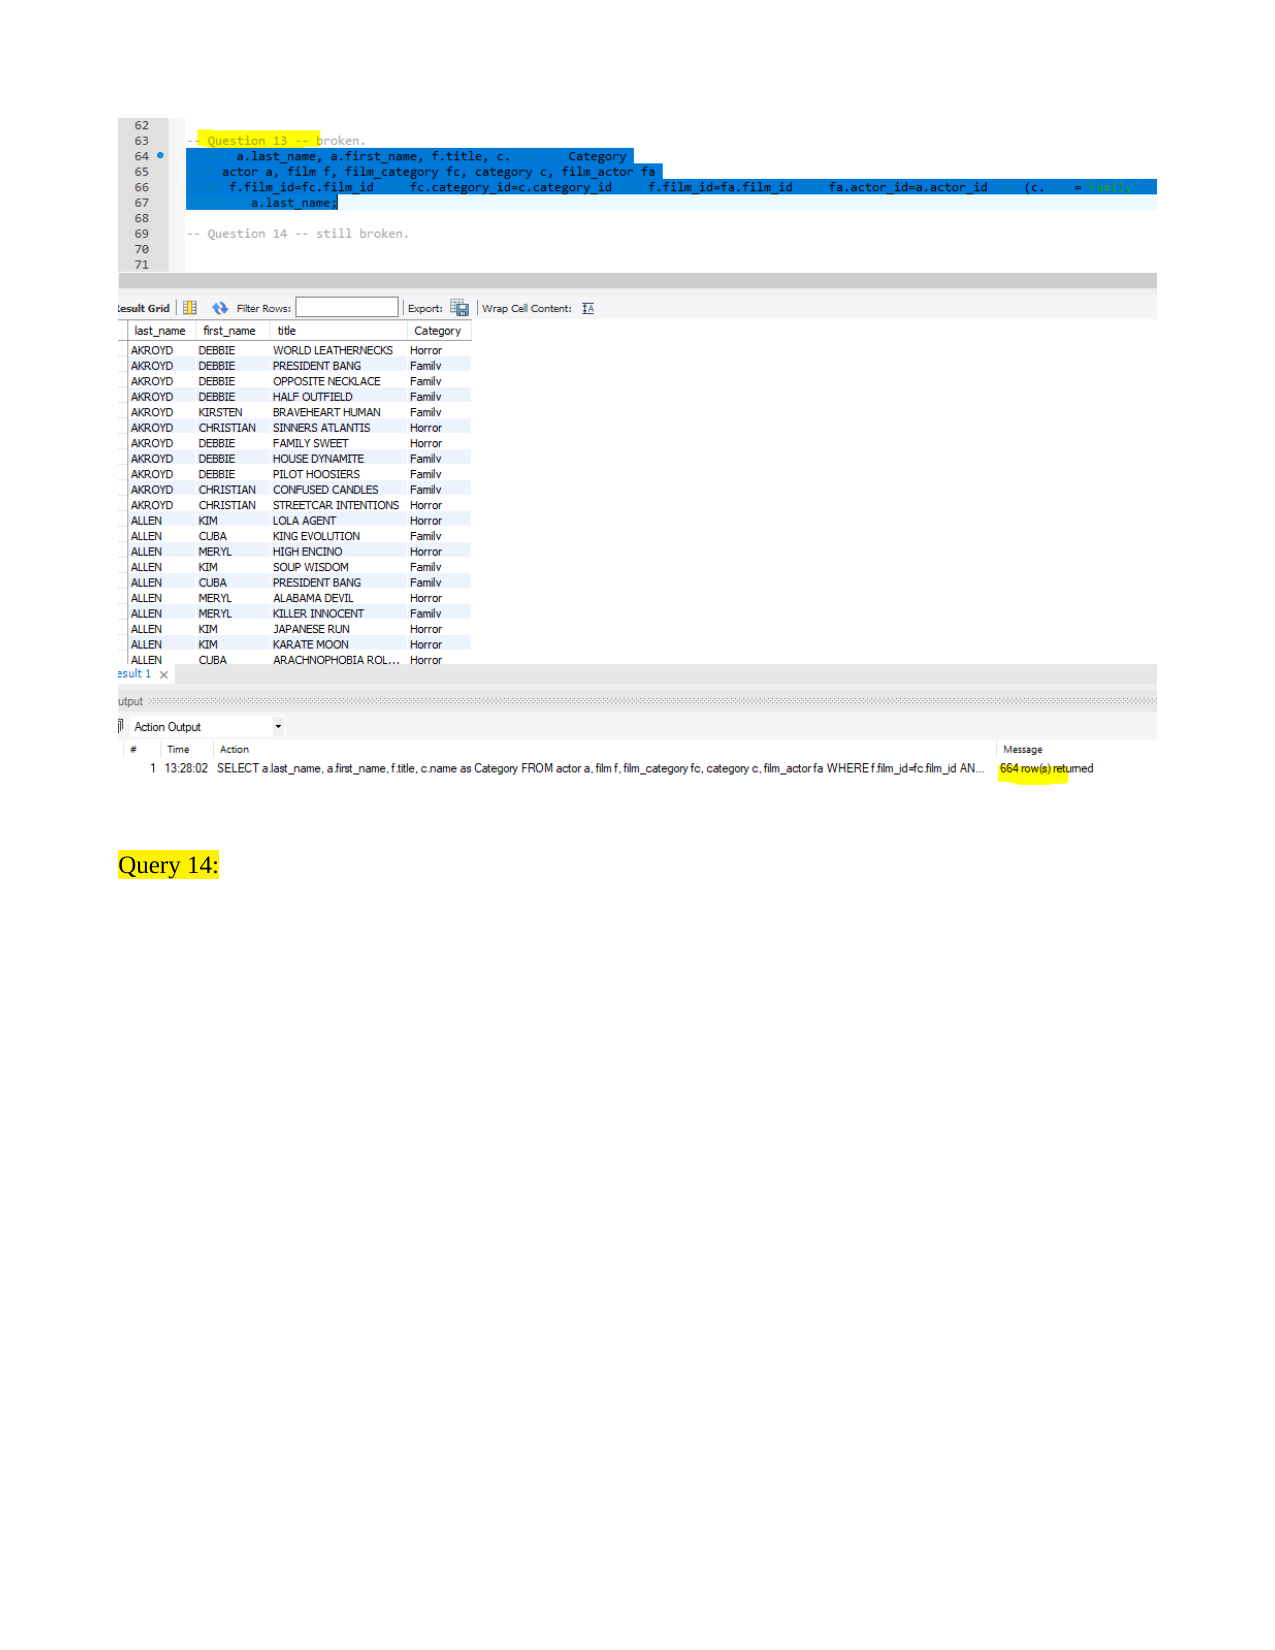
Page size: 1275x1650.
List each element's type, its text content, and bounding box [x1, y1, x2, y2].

text Query 14: [118, 850, 1157, 879]
picture [118, 118, 1157, 822]
